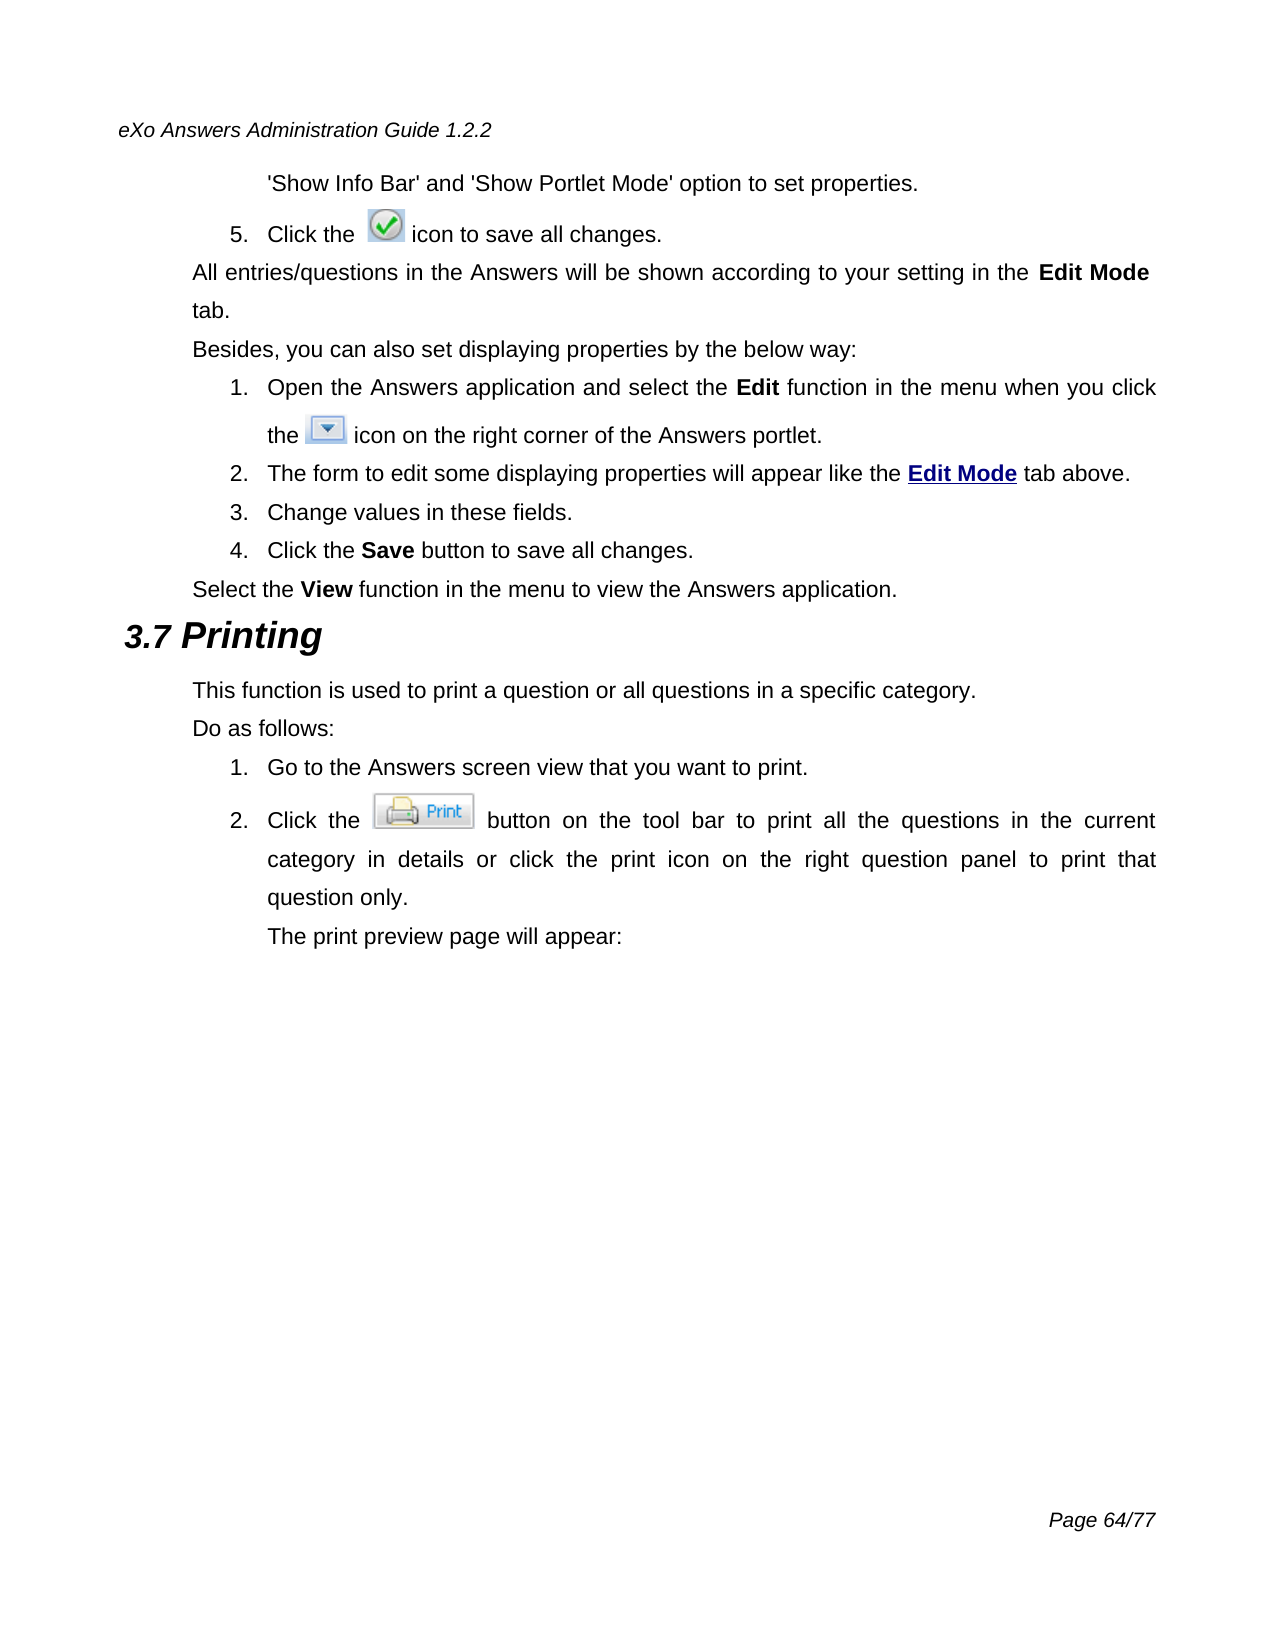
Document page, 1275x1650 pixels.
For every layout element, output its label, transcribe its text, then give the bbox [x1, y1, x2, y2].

list Click the icon to save all changes. [229, 209, 1157, 247]
list Change values in these fields. [229, 499, 1157, 525]
list Click the Save button to save all changes. [229, 538, 1157, 563]
list The form to edit some displaying properties will appear like the Edit Mode tab above. [229, 461, 1157, 487]
text This function is used to print a question or all questions in a specific category. [192, 677, 1157, 703]
picture [372, 792, 475, 829]
text Select the View function in the menu to view the Answers application. [118, 576, 1157, 602]
list Open the Answers application and select the Edit function in the menu when you click the icon on the right corner of the Answers portlet. [229, 375, 1157, 448]
list The print preview page will appear: [229, 923, 1157, 949]
text Besides, you can also set displaying properties by the below way: [118, 337, 1157, 362]
list 'Show Info Bar' and 'Show Portlet Mode' option to set properties. [229, 171, 1157, 196]
list Go to the Answers screen view that you want to print. [229, 754, 1157, 780]
subtitle Printing [124, 615, 1157, 657]
picture [367, 209, 406, 242]
picture [305, 413, 348, 444]
text Do as follows: [192, 716, 1157, 742]
list Click the button on the tool bar to print all the questions in the current category in details or click the print icon on the right question panel to print that question only. [229, 793, 1157, 911]
text All entries/questions in the Answers will be shown according to your setting in the Edit Mode tab. [118, 260, 1157, 324]
